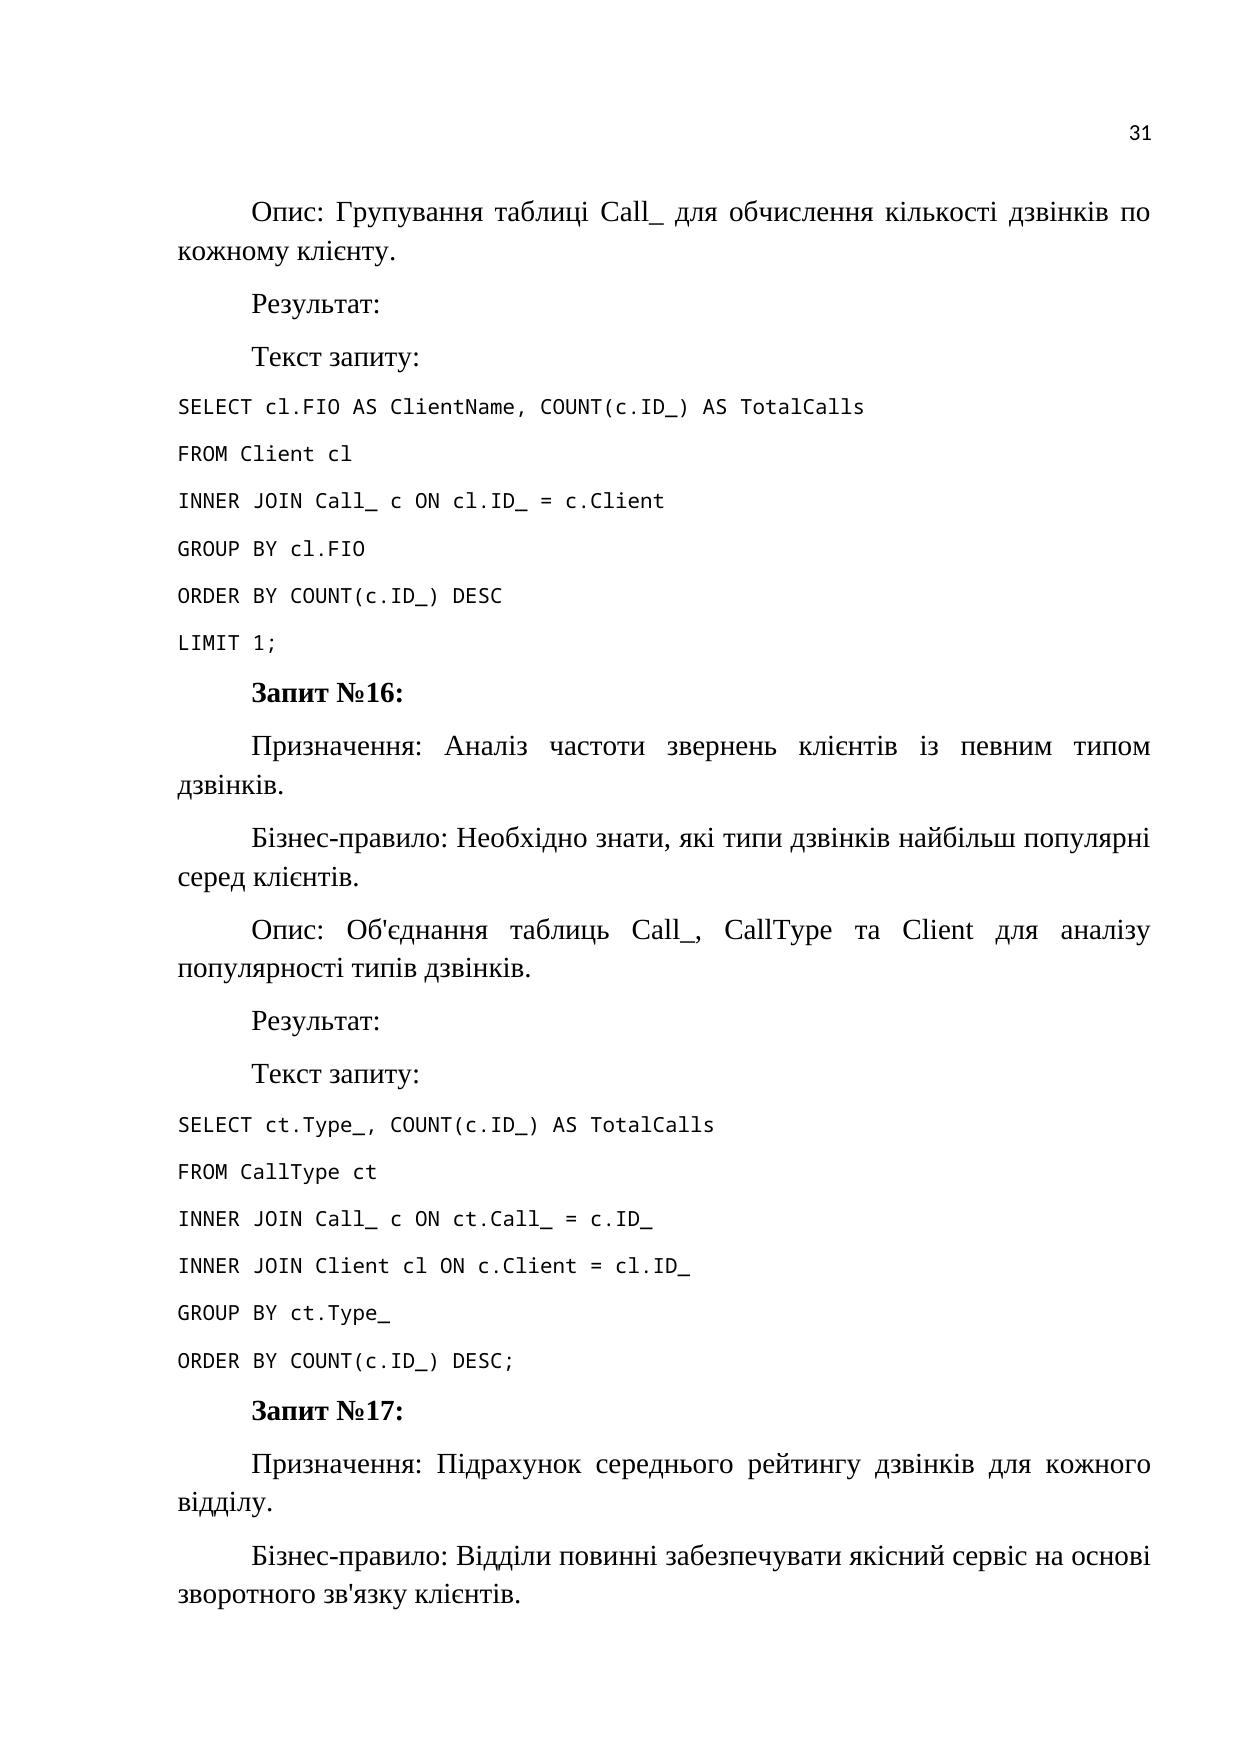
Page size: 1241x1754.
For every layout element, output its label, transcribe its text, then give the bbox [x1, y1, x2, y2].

text Призначення: Аналіз частоти звернень клієнтів із певним типом дзвінків. [177, 728, 1152, 801]
text SELECT cl.FIO AS ClientName, COUNT(c.ID_) AS TotalCalls [177, 392, 1152, 421]
text SELECT ct.Type_, COUNT(c.ID_) AS TotalCalls [177, 1110, 1152, 1138]
text Запит №16: [177, 675, 1152, 709]
text INNER JOIN Call_ c ON cl.ID_ = c.Client [177, 487, 1152, 515]
text Бізнес-правило: Відділи повинні забезпечувати якісний сервіс на основі зворотного зв'язку клієнтів. [177, 1538, 1152, 1610]
text ORDER BY COUNT(c.ID_) DESC [177, 581, 1152, 609]
text INNER JOIN Client cl ON c.Client = cl.ID_ [177, 1251, 1152, 1280]
text FROM CallType ct [177, 1157, 1152, 1185]
text GROUP BY ct.Type_ [177, 1298, 1152, 1327]
text Бізнес-правило: Необхідно знати, які типи дзвінків найбільш популярні серед клієнтів. [177, 820, 1152, 892]
text Результат: [177, 1003, 1152, 1037]
text Запит №17: [177, 1393, 1152, 1426]
text LIMIT 1; [177, 628, 1152, 657]
text Опис: Групування таблиці Call_ для обчислення кількості дзвінків по кожному клієнту. [177, 194, 1152, 266]
text Текст запиту: [177, 1057, 1152, 1090]
text GROUP BY cl.FIO [177, 534, 1152, 562]
text Текст запиту: [177, 339, 1152, 373]
text FROM Client cl [177, 439, 1152, 468]
text Результат: [177, 286, 1152, 319]
text INNER JOIN Call_ c ON ct.Call_ = c.ID_ [177, 1204, 1152, 1233]
text Опис: Об'єднання таблиць Call_, CallType та Client для аналізу популярності типів дзвінків. [177, 912, 1152, 984]
text ORDER BY COUNT(c.ID_) DESC; [177, 1346, 1152, 1374]
text Призначення: Підрахунок середнього рейтингу дзвінків для кожного відділу. [177, 1446, 1152, 1518]
